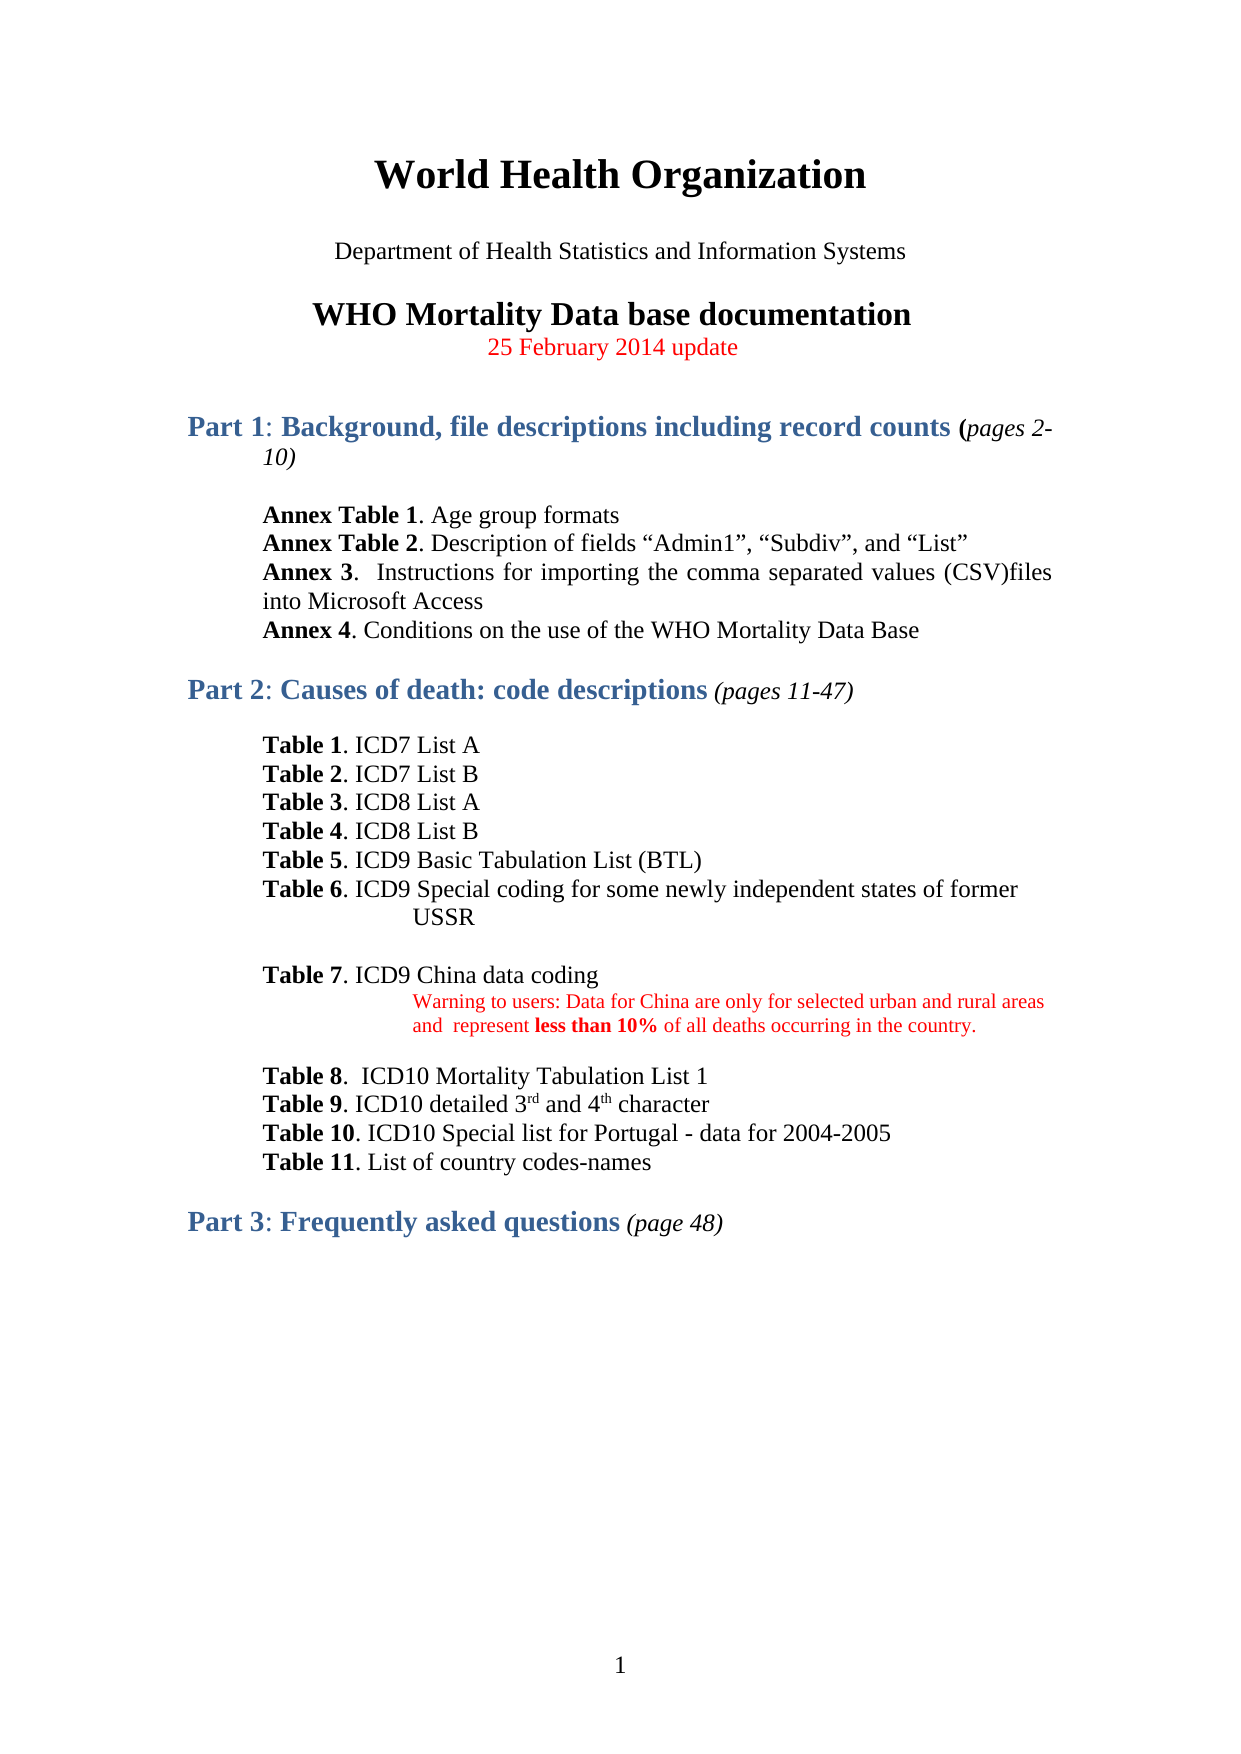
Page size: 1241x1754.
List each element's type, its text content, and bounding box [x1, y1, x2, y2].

subtitle WHO Mortality Data base documentation [187, 294, 1053, 332]
subtitle Annex Table 1. Age group formats [187, 500, 1053, 528]
text Department of Health Statistics and Information Systems [187, 236, 1053, 265]
subtitle Annex Table 2. Description of fields “Admin1”, “Subdiv”, and “List” [187, 528, 1053, 557]
subtitle Table 11. List of country codes-names [262, 1147, 1053, 1176]
subtitle Table 5. ICD9 Basic Tabulation List (BTL) [187, 845, 1053, 874]
subtitle Table 2. ICD7 List B [187, 759, 1053, 787]
subtitle World Health Organization [187, 150, 1053, 198]
subtitle Part 1: Background, file descriptions including record counts (pages 2-10) [187, 409, 1053, 471]
subtitle Table 4. ICD8 List B [187, 816, 1053, 845]
subtitle Part 2: Causes of death: code descriptions (pages 11-47) [187, 672, 1053, 706]
subtitle Warning to users: Data for China are only for selected urban and rural areas and represent less than 10% of all deaths occurring in the country. [412, 989, 1053, 1037]
subtitle Table 3. ICD8 List A [187, 787, 1053, 816]
subtitle Table 6. ICD9 Special coding for some newly independent states of former USSR [262, 874, 1053, 931]
subtitle Table 1. ICD7 List A [187, 730, 1053, 759]
text 25 February 2014 update [187, 332, 1053, 361]
subtitle Table 9. ICD10 detailed 3rd and 4th character [262, 1089, 1053, 1118]
subtitle Annex 4. Conditions on the use of the WHO Mortality Data Base [187, 615, 1053, 643]
subtitle Part 3: Frequently asked questions (page 48) [187, 1204, 1053, 1238]
subtitle Table 7. ICD9 China data coding [187, 960, 1053, 989]
subtitle Annex 3. Instructions for importing the comma separated values (CSV)files into Microsoft Access [187, 557, 1053, 615]
subtitle Table 8. ICD10 Mortality Tabulation List 1 [262, 1061, 1053, 1089]
subtitle Table 10. ICD10 Special list for Portugal - data for 2004-2005 [262, 1118, 1053, 1147]
